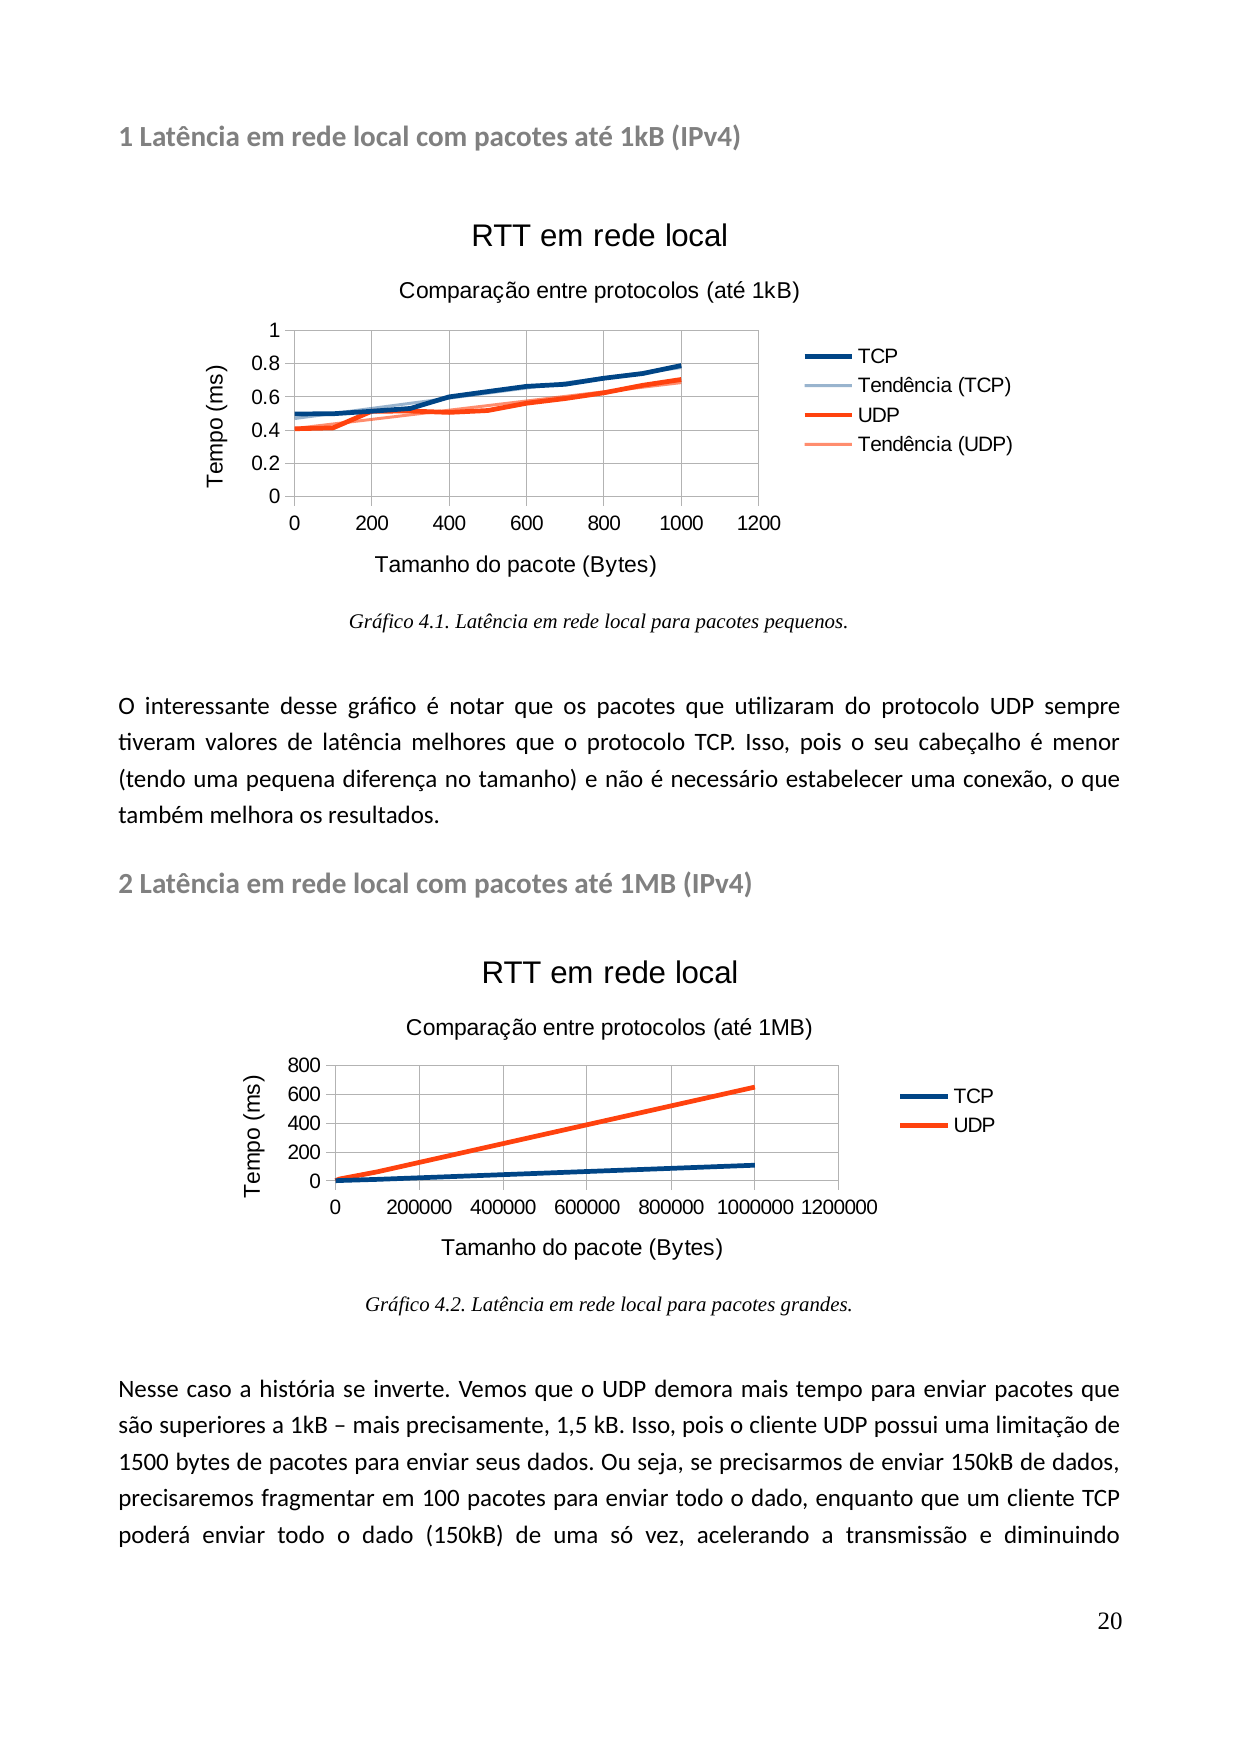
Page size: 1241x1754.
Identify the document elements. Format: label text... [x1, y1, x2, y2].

text Nesse caso a história se inverte. Vemos que o UDP demora mais tempo para enviar pacotes que são superiores a 1kB – mais precisamente, 1,5 kB. Isso, pois o cliente UDP possui uma limitação de 1500 bytes de pacotes para enviar seus dados. Ou seja, se precisarmos de enviar 150kB de dados, precisaremos fragmentar em 100 pacotes para enviar todo o dado, enquanto que um cliente TCP poderá enviar todo o dado (150kB) de uma só vez, acelerando a transmissão e diminuindo [118, 1373, 1122, 1549]
subtitle [204, 918, 1015, 930]
text Gráfico 4.1. Latência em rede local para pacotes pequenos. [167, 609, 1032, 633]
subtitle 2 Latência em rede local com pacotes até 1MB (IPv4) [118, 865, 1122, 901]
text O interessante desse gráfico é notar que os pacotes que utilizaram do protocolo UDP sempre tiveram valores de latência melhores que o protocolo TCP. Isso, pois o seu cabeçalho é menor (tendo uma pequena diferença no tamanho) e não é necessário estabelecer uma conexão, o que também melhora os resultados. [118, 690, 1122, 830]
subtitle 1 Latência em rede local com pacotes até 1kB (IPv4) [118, 118, 1122, 154]
text Gráfico 4.2. Latência em rede local para pacotes grandes. [204, 1292, 1015, 1316]
